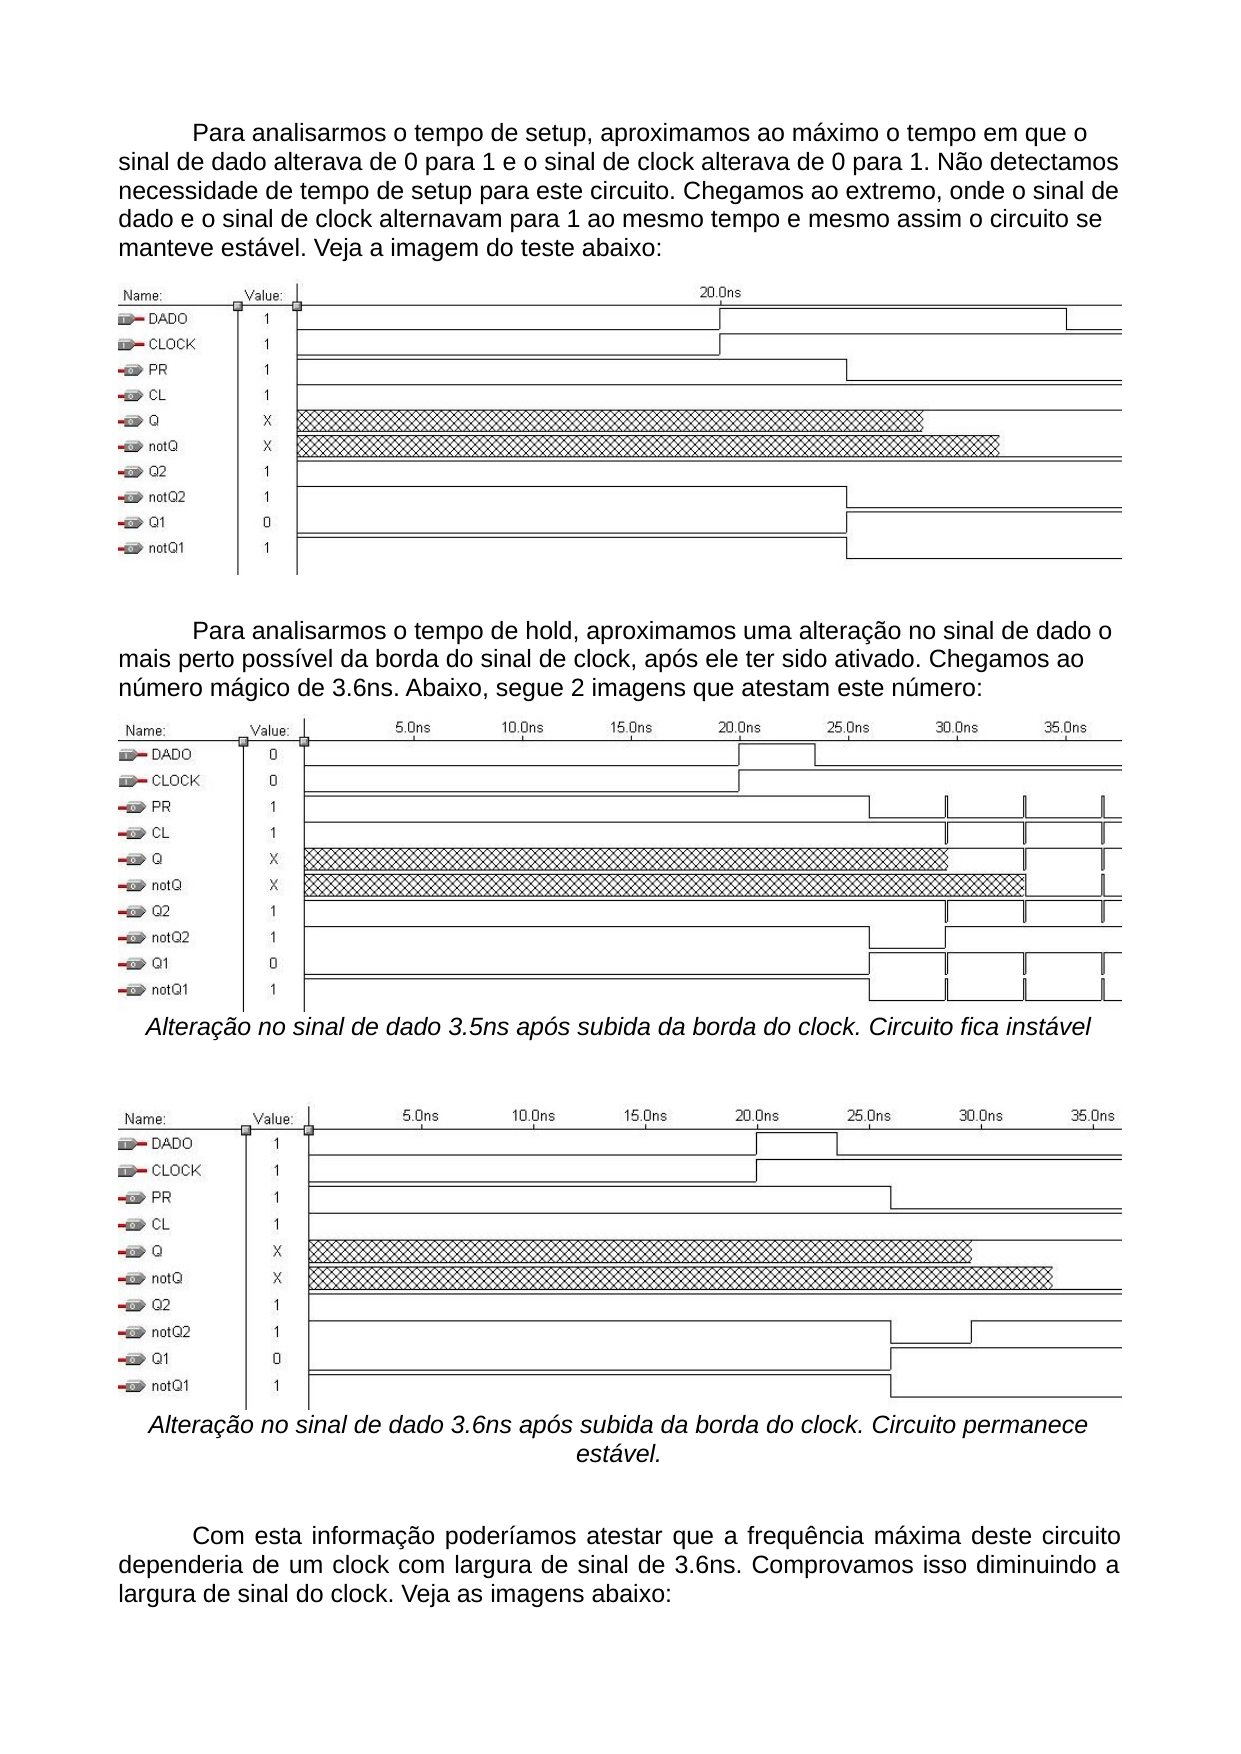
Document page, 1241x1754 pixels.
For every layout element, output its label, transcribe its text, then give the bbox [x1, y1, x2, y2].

picture [118, 714, 1122, 1012]
text Alteração no sinal de dado 3.6ns após subida da borda do clock. Circuito permanece estável. [118, 1410, 1122, 1467]
text Alteração no sinal de dado 3.5ns após subida da borda do clock. Circuito fica instável [118, 1012, 1122, 1041]
text Para analisarmos o tempo de setup, aproximamos ao máximo o tempo em que o sinal de dado alterava de 0 para 1 e o sinal de clock alterava de 0 para 1. Não detectamos necessidade de tempo de setup para este circuito. Chegamos ao extremo, onde o sinal de dado e o sinal de clock alternavam para 1 ao mesmo tempo e mesmo assim o circuito se manteve estável. Veja a imagem do teste abaixo: [118, 118, 1122, 262]
text Com esta informação poderíamos atestar que a frequência máxima deste circuito dependeria de um clock com largura de sinal de 3.6ns. Comprovamos isso diminuindo a largura de sinal do clock. Veja as imagens abaixo: [118, 1521, 1122, 1607]
picture [118, 274, 1122, 575]
picture [118, 1094, 1122, 1410]
text Para analisarmos o tempo de hold, aproximamos uma alteração no sinal de dado o mais perto possível da borda do sinal de clock, após ele ter sido ativado. Chegamos ao número mágico de 3.6ns. Abaixo, segue 2 imagens que atestam este número: [118, 616, 1122, 702]
